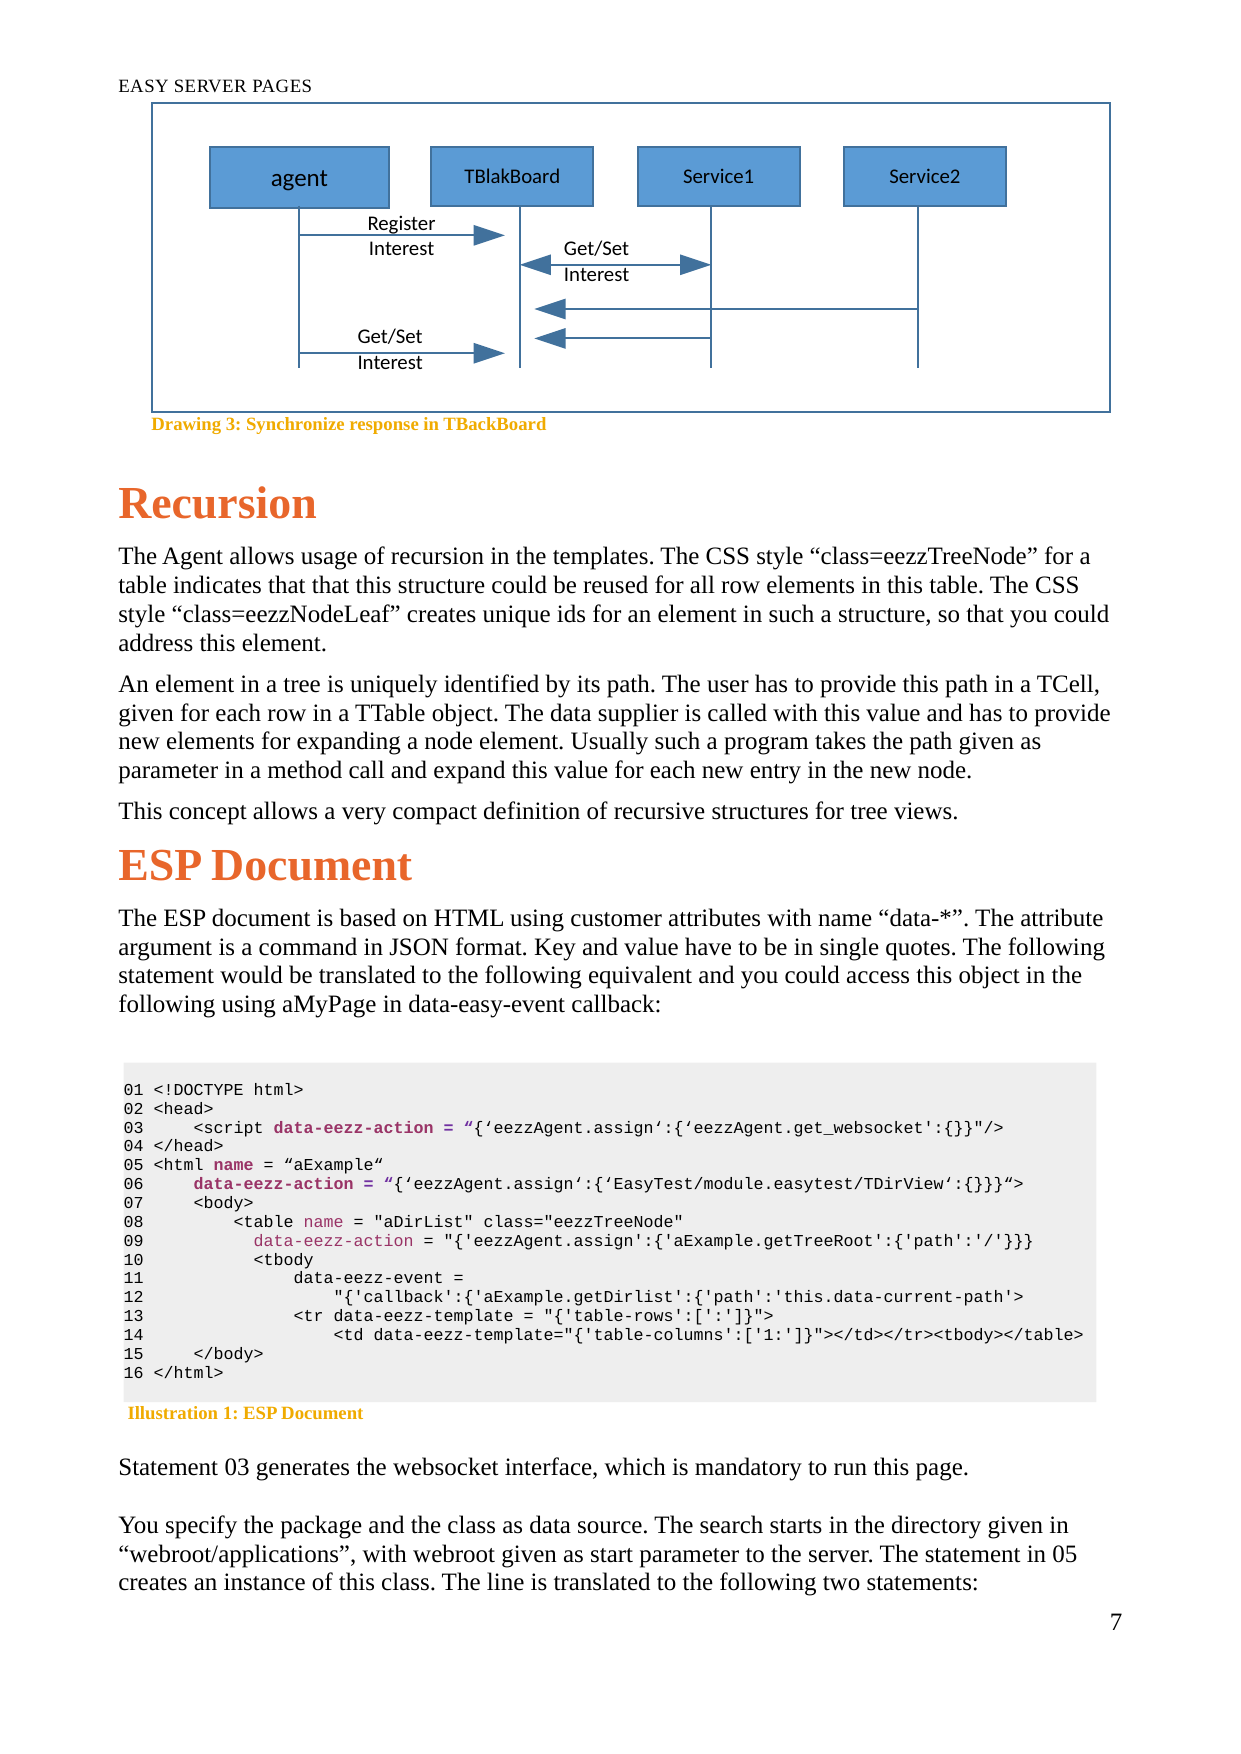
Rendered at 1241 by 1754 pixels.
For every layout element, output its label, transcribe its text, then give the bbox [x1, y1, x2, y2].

text Illustration 1: ESP Document [127, 1063, 1100, 1424]
subtitle Recursion [118, 476, 1122, 529]
text Drawing 3: Synchronize response in TBackBoard [151, 413, 1111, 435]
subtitle ESP Document [118, 838, 1122, 890]
text The Agent allows usage of recursion in the templates. The CSS style “class=eezzTreeNode” for a table indicates that that this structure could be reused for all row elements in this table. The CSS style “class=eezzNodeLeaf” creates unique ids for an element in such a structure, so that you could address this element. [118, 541, 1122, 656]
text The ESP document is based on HTML using customer attributes with name “data-*”. The attribute argument is a command in JSON format. Key and value have to be in single quotes. The following statement would be translated to the following equivalent and you could access this object in the following using aMyPage in data-easy-event callback: [118, 903, 1122, 1018]
text This concept allows a very compact definition of recursive structures for tree views. [118, 796, 1122, 825]
text An element in a tree is uniquely identified by its path. The user has to provide this path in a TCell, given for each row in a TTable object. The data supplier is called with this value and has to provide new elements for expanding a node element. Usually such a program takes the path given as parameter in a method call and expand this value for each new entry in the new node. [118, 669, 1122, 784]
text You specify the package and the class as data source. The search starts in the directory given in “webroot/applications”, with webroot given as start parameter to the server. The statement in 05 creates an instance of this class. The line is translated to the following two statements: [118, 1510, 1122, 1596]
text Statement 03 generates the websocket interface, which is mandatory to run this page. [118, 1452, 1122, 1481]
